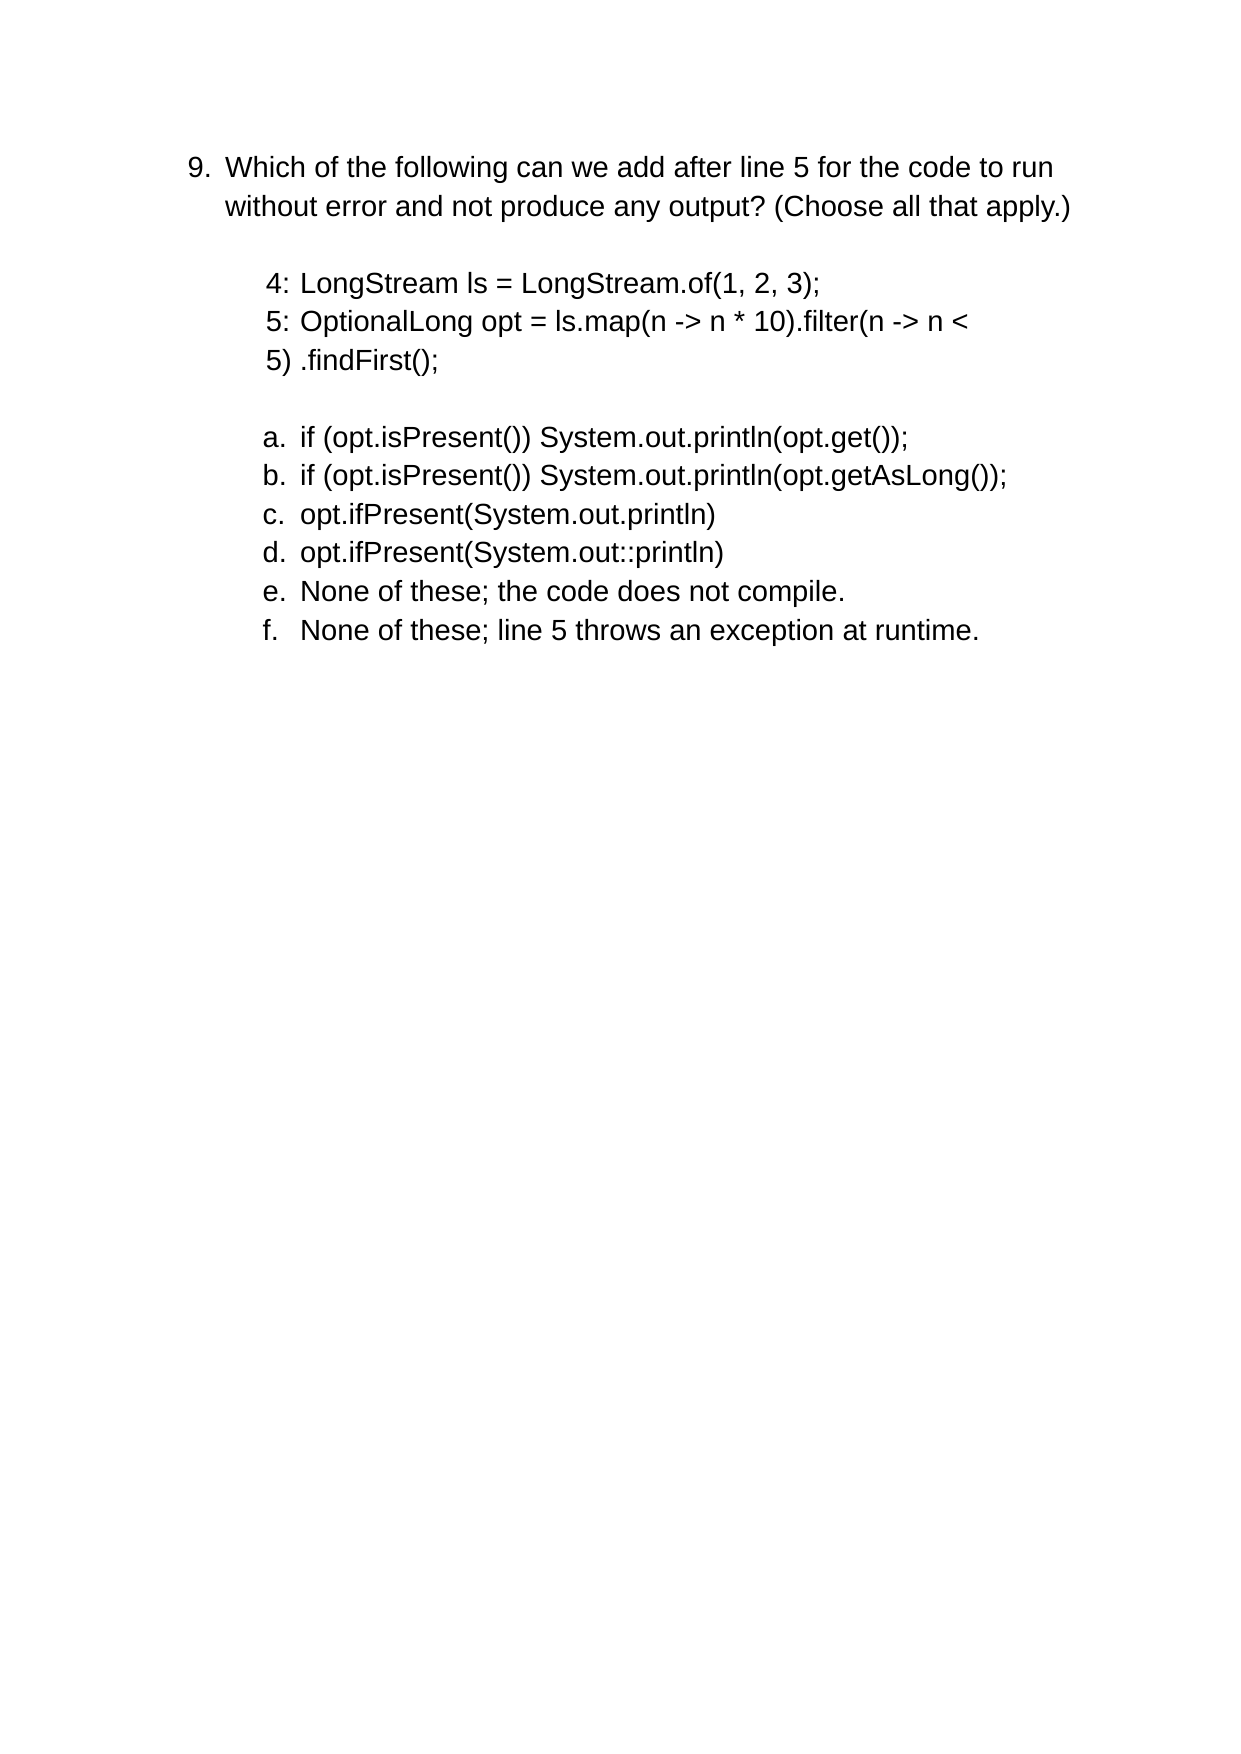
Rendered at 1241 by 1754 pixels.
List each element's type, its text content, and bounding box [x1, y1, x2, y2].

text 4: LongStream ls = LongStream.of(1, 2, 3); [266, 266, 1090, 299]
list if (opt.isPresent()) System.out.println(opt.get()); [262, 420, 1090, 453]
list None of these; the code does not compile. [262, 574, 1090, 607]
text 5: OptionalLong opt = ls.map(n -> n * 10).filter(n -> n < 5) .findFirst(); [266, 304, 1090, 376]
list if (opt.isPresent()) System.out.println(opt.getAsLong()); [262, 458, 1090, 492]
list opt.ifPresent(System.out.println) [262, 497, 1090, 530]
list opt.ifPresent(System.out::println) [262, 535, 1090, 569]
list None of these; line 5 throws an exception at runtime. [262, 612, 1090, 646]
list Which of the following can we add after line 5 for the code to run without error and not produce any output? (Choose all that apply.) [187, 150, 1090, 222]
